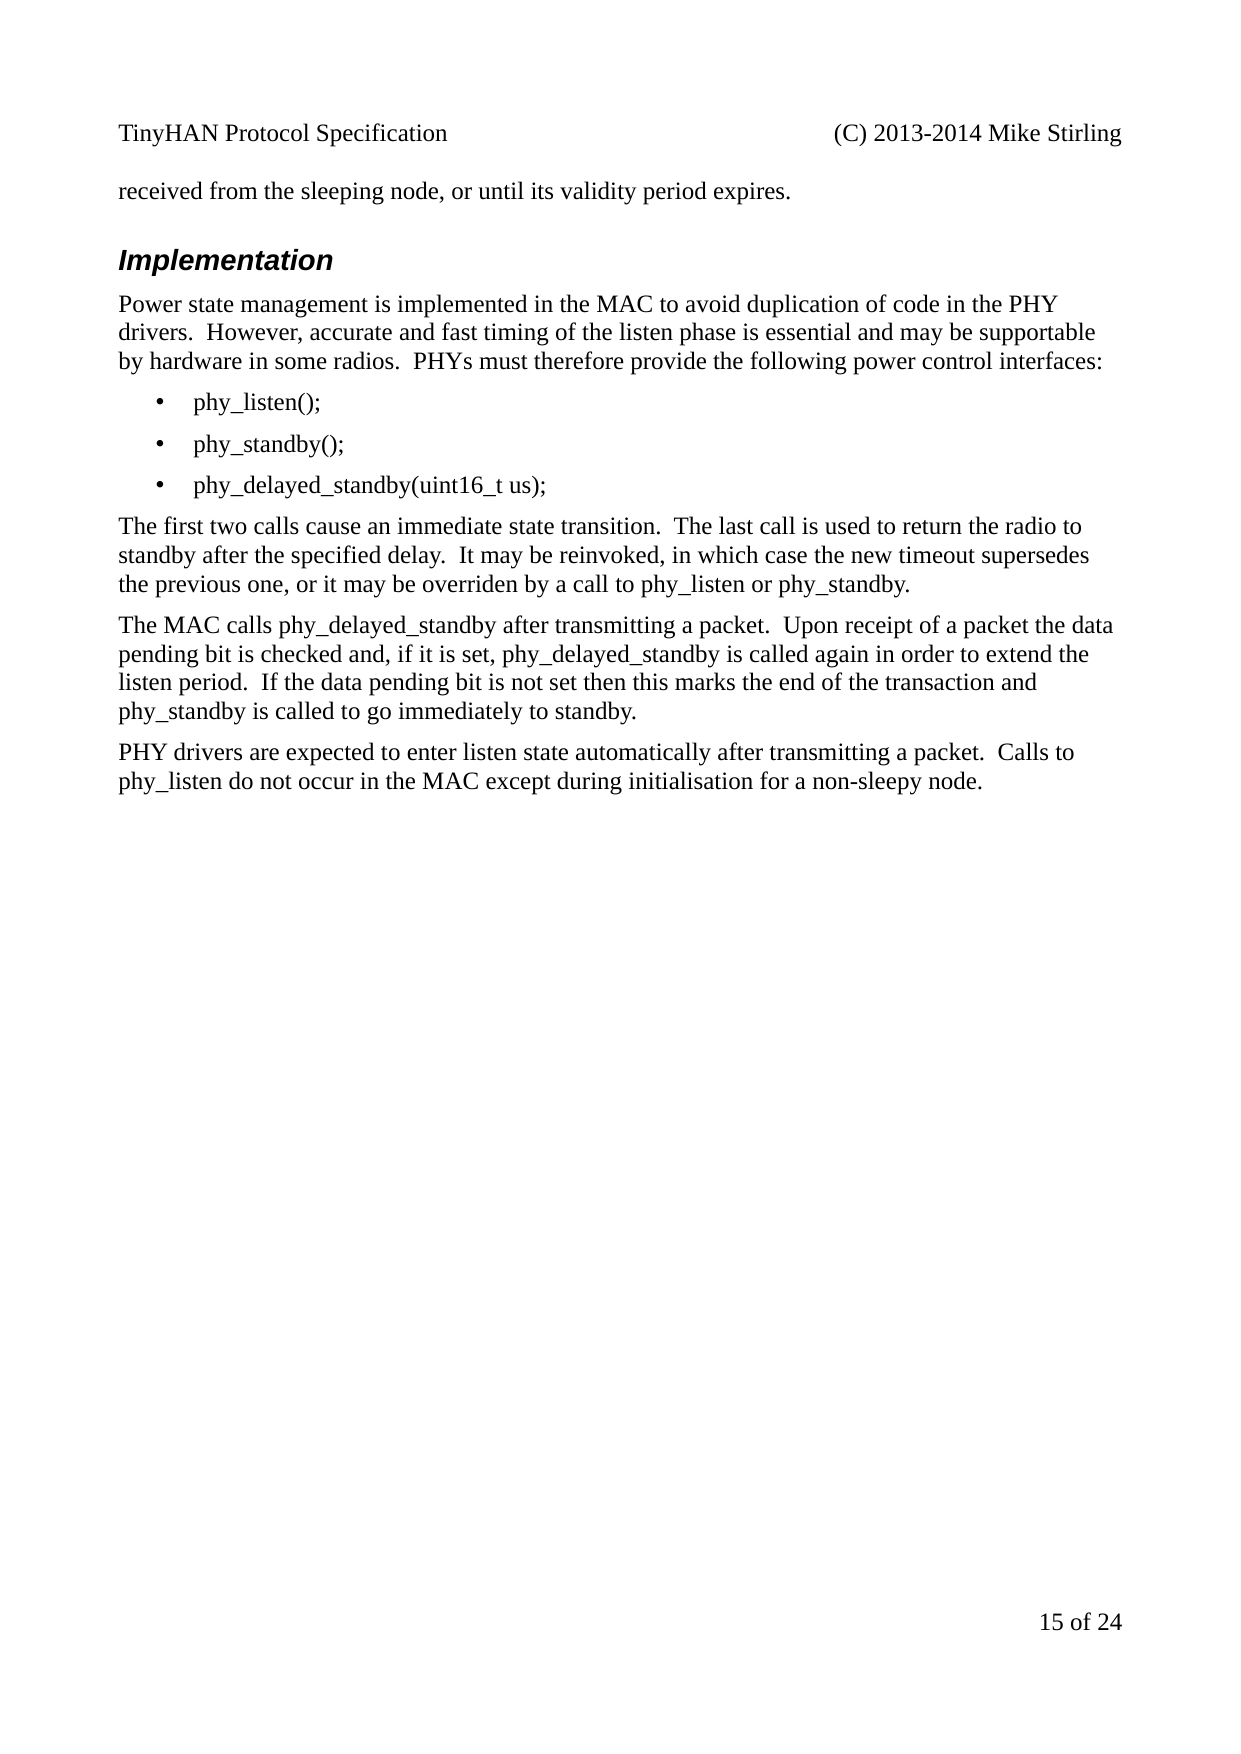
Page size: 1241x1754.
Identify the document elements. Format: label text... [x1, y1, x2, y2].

text The first two calls cause an immediate state transition. The last call is used to return the radio to standby after the specified delay. It may be reinvoked, in which case the new timeout supersedes the previous one, or it may be overriden by a call to phy_listen or phy_standby. [118, 511, 1122, 597]
text Power state management is implemented in the MAC to avoid duplication of code in the PHY drivers. However, accurate and fast timing of the listen phase is essential and may be supportable by hardware in some radios. PHYs must therefore provide the following power control interfaces: [118, 289, 1122, 375]
subtitle Implementation [118, 243, 1122, 276]
list phy_standby(); [156, 429, 1122, 457]
text The MAC calls phy_delayed_standby after transmitting a packet. Upon receipt of a packet the data pending bit is checked and, if it is set, phy_delayed_standby is called again in order to extend the listen period. If the data pending bit is not set then this marks the end of the transaction and phy_standby is called to go immediately to standby. [118, 610, 1122, 725]
text PHY drivers are expected to enter listen state automatically after transmitting a packet. Calls to phy_listen do not occur in the MAC except during initialisation for a non-sleepy node. [118, 737, 1122, 795]
text received from the sleeping node, or until its validity period expires. [118, 176, 1122, 205]
list phy_delayed_standby(uint16_t us); [156, 470, 1122, 499]
list phy_listen(); [156, 387, 1122, 416]
